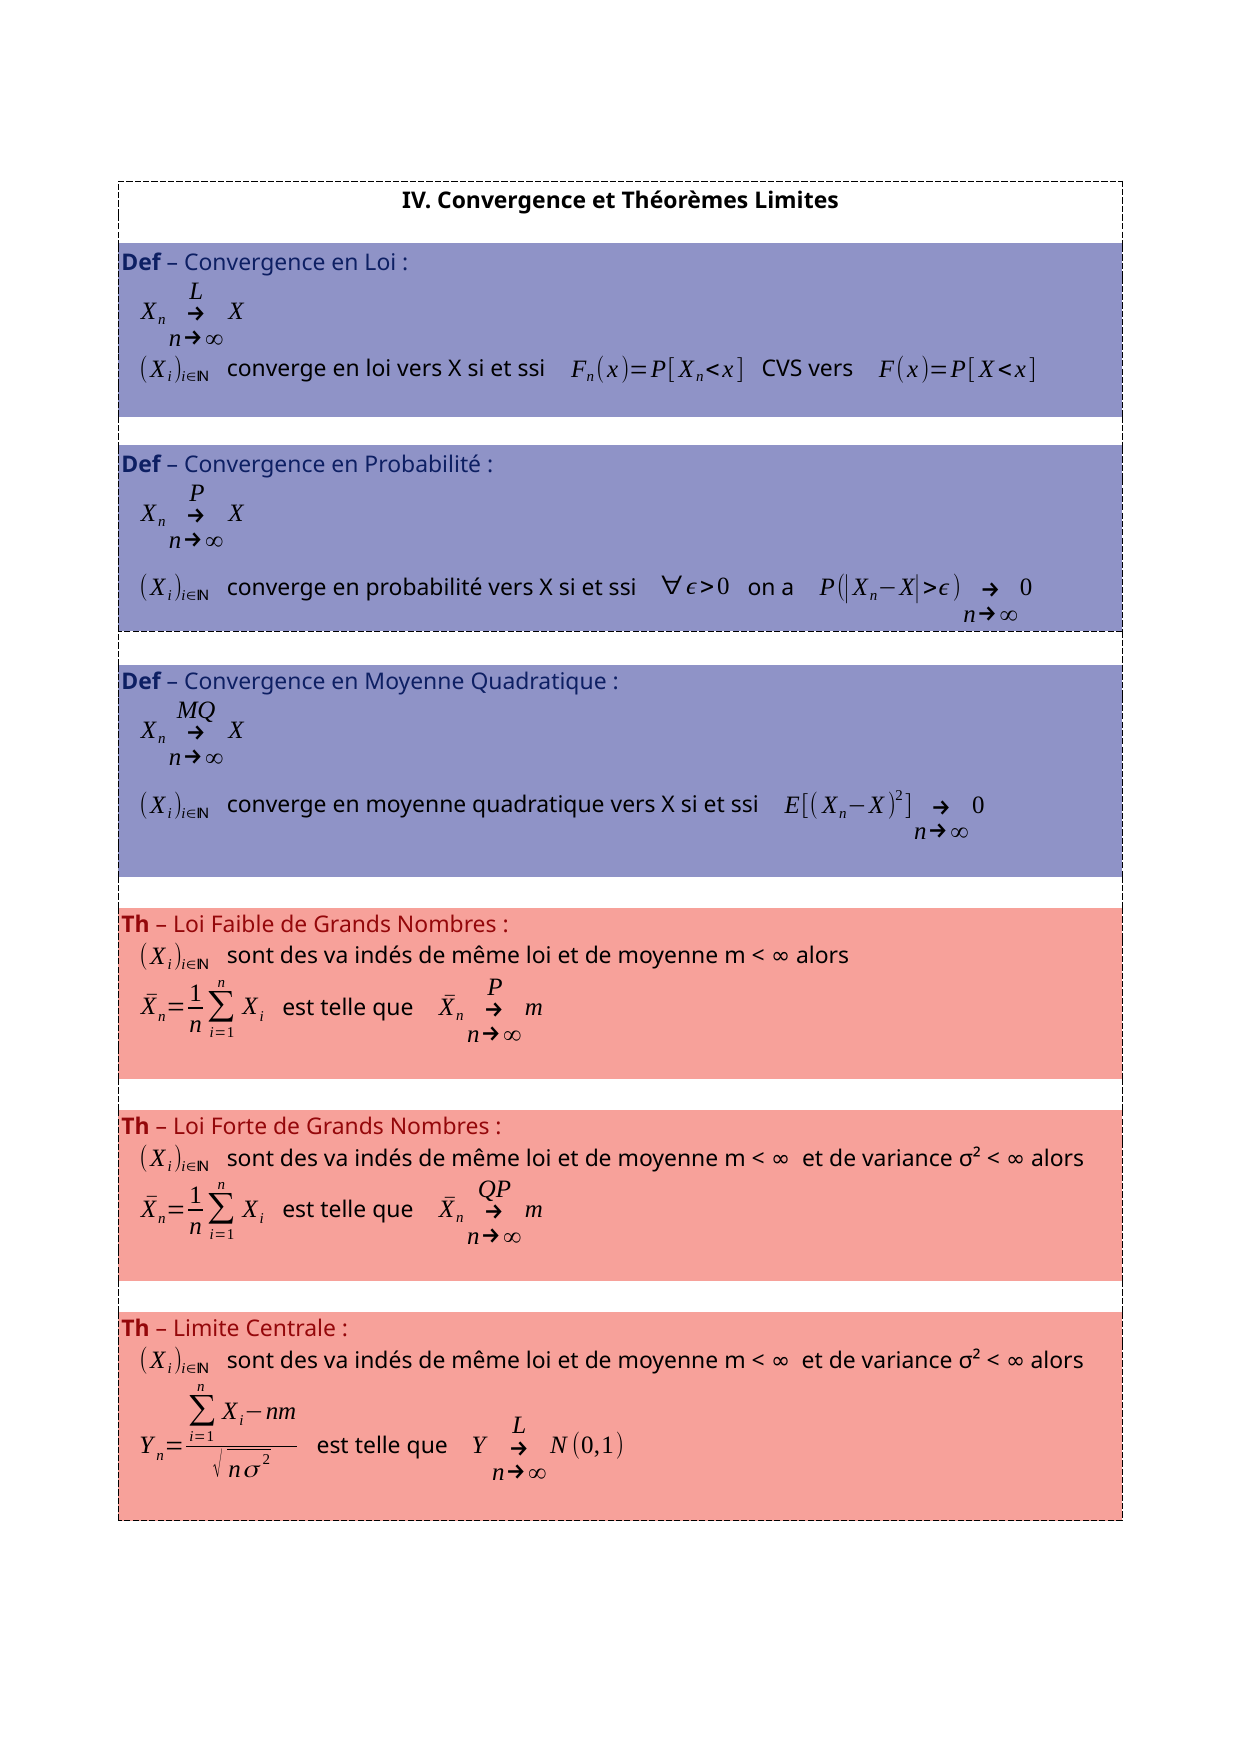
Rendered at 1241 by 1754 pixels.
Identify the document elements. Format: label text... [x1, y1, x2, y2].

text Def – Convergence en Moyenne Quadratique : [118, 665, 1122, 697]
text converge en probabilité vers X si et ssi on a [118, 551, 1122, 631]
text Th – Limite Centrale : [118, 1312, 1122, 1344]
text Th – Loi Faible de Grands Nombres : [118, 908, 1122, 939]
text converge en loi vers X si et ssi CVS vers [118, 349, 1122, 382]
text sont des va indés de même loi et de moyenne m < ∞ et de variance σ² < ∞ alorsest telle que [118, 1141, 1122, 1250]
text converge en moyenne quadratique vers X si et ssi [118, 771, 1122, 846]
text est telle que [118, 973, 1122, 1048]
text Def – Convergence en Loi : [118, 243, 1122, 274]
text Th – Loi Forte de Grands Nombres : [118, 1110, 1122, 1141]
text sont des va indés de même loi et de moyenne m < ∞ et de variance σ² < ∞ alorsest telle que [118, 1344, 1122, 1486]
text IV. Convergence et Théorèmes Limites [118, 181, 1122, 215]
text Def – Convergence en Probabilité : [118, 445, 1122, 476]
text sont des va indés de même loi et de moyenne m < ∞ alors [118, 939, 1122, 973]
